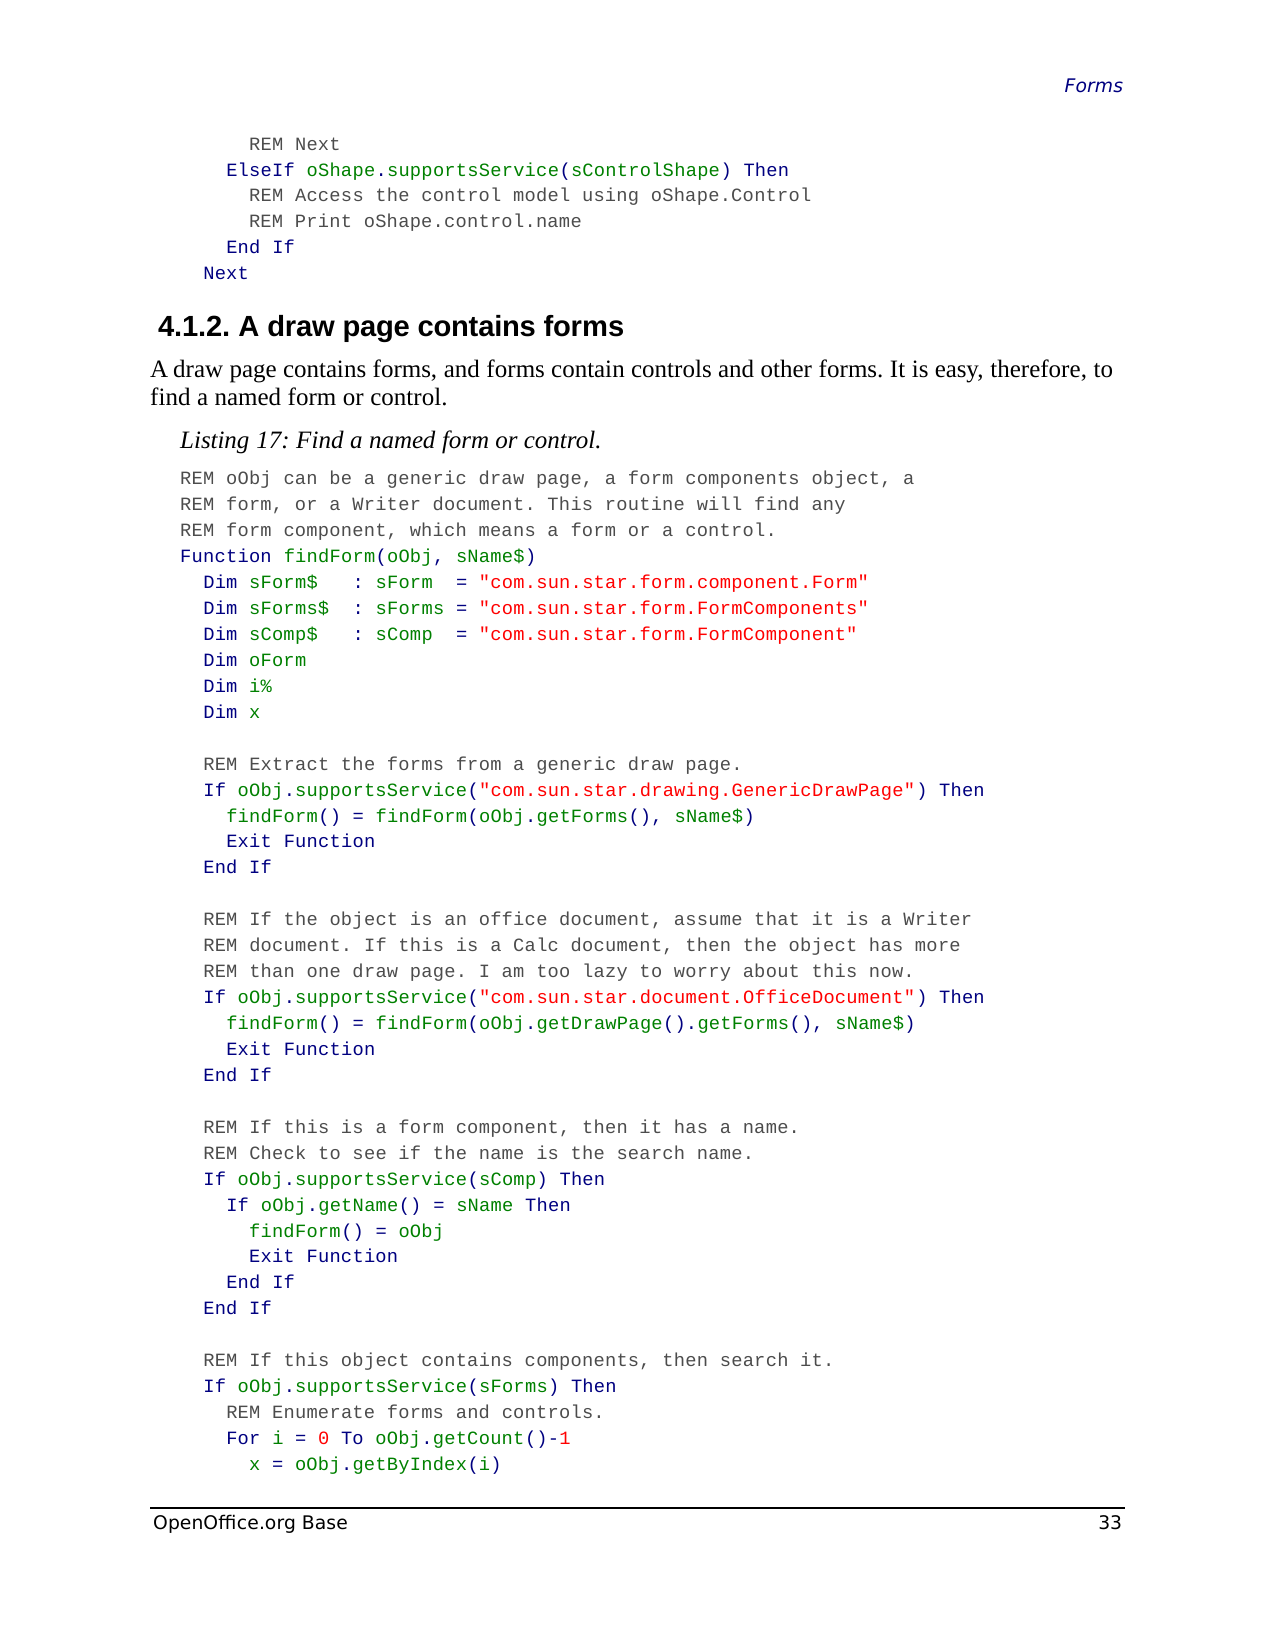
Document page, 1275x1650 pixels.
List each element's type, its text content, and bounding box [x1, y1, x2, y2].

text REM oObj can be a generic draw page, a form components object, a [180, 469, 1125, 490]
text REM Check to see if the name is the search name. [180, 1143, 1125, 1164]
text A draw page contains forms, and forms contain controls and other forms. It is easy, therefore, to find a named form or control. [150, 355, 1125, 411]
text Exit Function [180, 1039, 1125, 1061]
text If oObj.getName() = sName Then [180, 1195, 1125, 1216]
text REM Enumerate forms and controls. [180, 1402, 1125, 1424]
text End If [180, 858, 1125, 879]
text REM Print oShape.control.name [180, 212, 1125, 233]
text Dim sForms$ : sForms = "com.sun.star.form.FormComponents" [180, 598, 1125, 620]
text Exit Function [180, 1247, 1125, 1268]
text If oObj.supportsService("com.sun.star.drawing.GenericDrawPage") Then [180, 780, 1125, 801]
text Next [180, 264, 1125, 285]
list Listing 17: Find a named form or control. [180, 426, 1125, 454]
text REM Access the control model using oShape.Control [180, 186, 1125, 207]
text Dim oForm [180, 650, 1125, 672]
text REM document. If this is a Calc document, then the object has more [180, 936, 1125, 957]
text REM Next [180, 134, 1125, 155]
text Dim x [180, 702, 1125, 724]
text findForm() = oObj [180, 1221, 1125, 1242]
text Dim i% [180, 676, 1125, 698]
text End If [180, 1299, 1125, 1320]
subtitle A draw page contains forms [150, 310, 1125, 343]
text If oObj.supportsService("com.sun.star.document.OfficeDocument") Then [180, 987, 1125, 1009]
text REM If this object contains components, then search it. [180, 1351, 1125, 1372]
text Dim sComp$ : sComp = "com.sun.star.form.FormComponent" [180, 624, 1125, 646]
text End If [180, 1273, 1125, 1294]
text REM form, or a Writer document. This routine will find any [180, 495, 1125, 516]
text REM If the object is an office document, assume that it is a Writer [180, 910, 1125, 931]
text End If [180, 1065, 1125, 1087]
text Function findForm(oObj, sName$) [180, 547, 1125, 568]
text ElseIf oShape.supportsService(sControlShape) Then [180, 160, 1125, 181]
text Exit Function [180, 832, 1125, 853]
text REM than one draw page. I am too lazy to worry about this now. [180, 962, 1125, 983]
text x = oObj.getByIndex(i) [180, 1454, 1125, 1476]
text End If [180, 238, 1125, 259]
text REM form component, which means a form or a control. [180, 521, 1125, 542]
text findForm() = findForm(oObj.getDrawPage().getForms(), sName$) [180, 1013, 1125, 1035]
text If oObj.supportsService(sComp) Then [180, 1169, 1125, 1191]
text findForm() = findForm(oObj.getForms(), sName$) [180, 806, 1125, 827]
text For i = 0 To oObj.getCount()-1 [180, 1428, 1125, 1450]
text REM If this is a form component, then it has a name. [180, 1117, 1125, 1139]
text REM Extract the forms from a generic draw page. [180, 754, 1125, 776]
text If oObj.supportsService(sForms) Then [180, 1377, 1125, 1398]
text Dim sForm$ : sForm = "com.sun.star.form.component.Form" [180, 572, 1125, 594]
